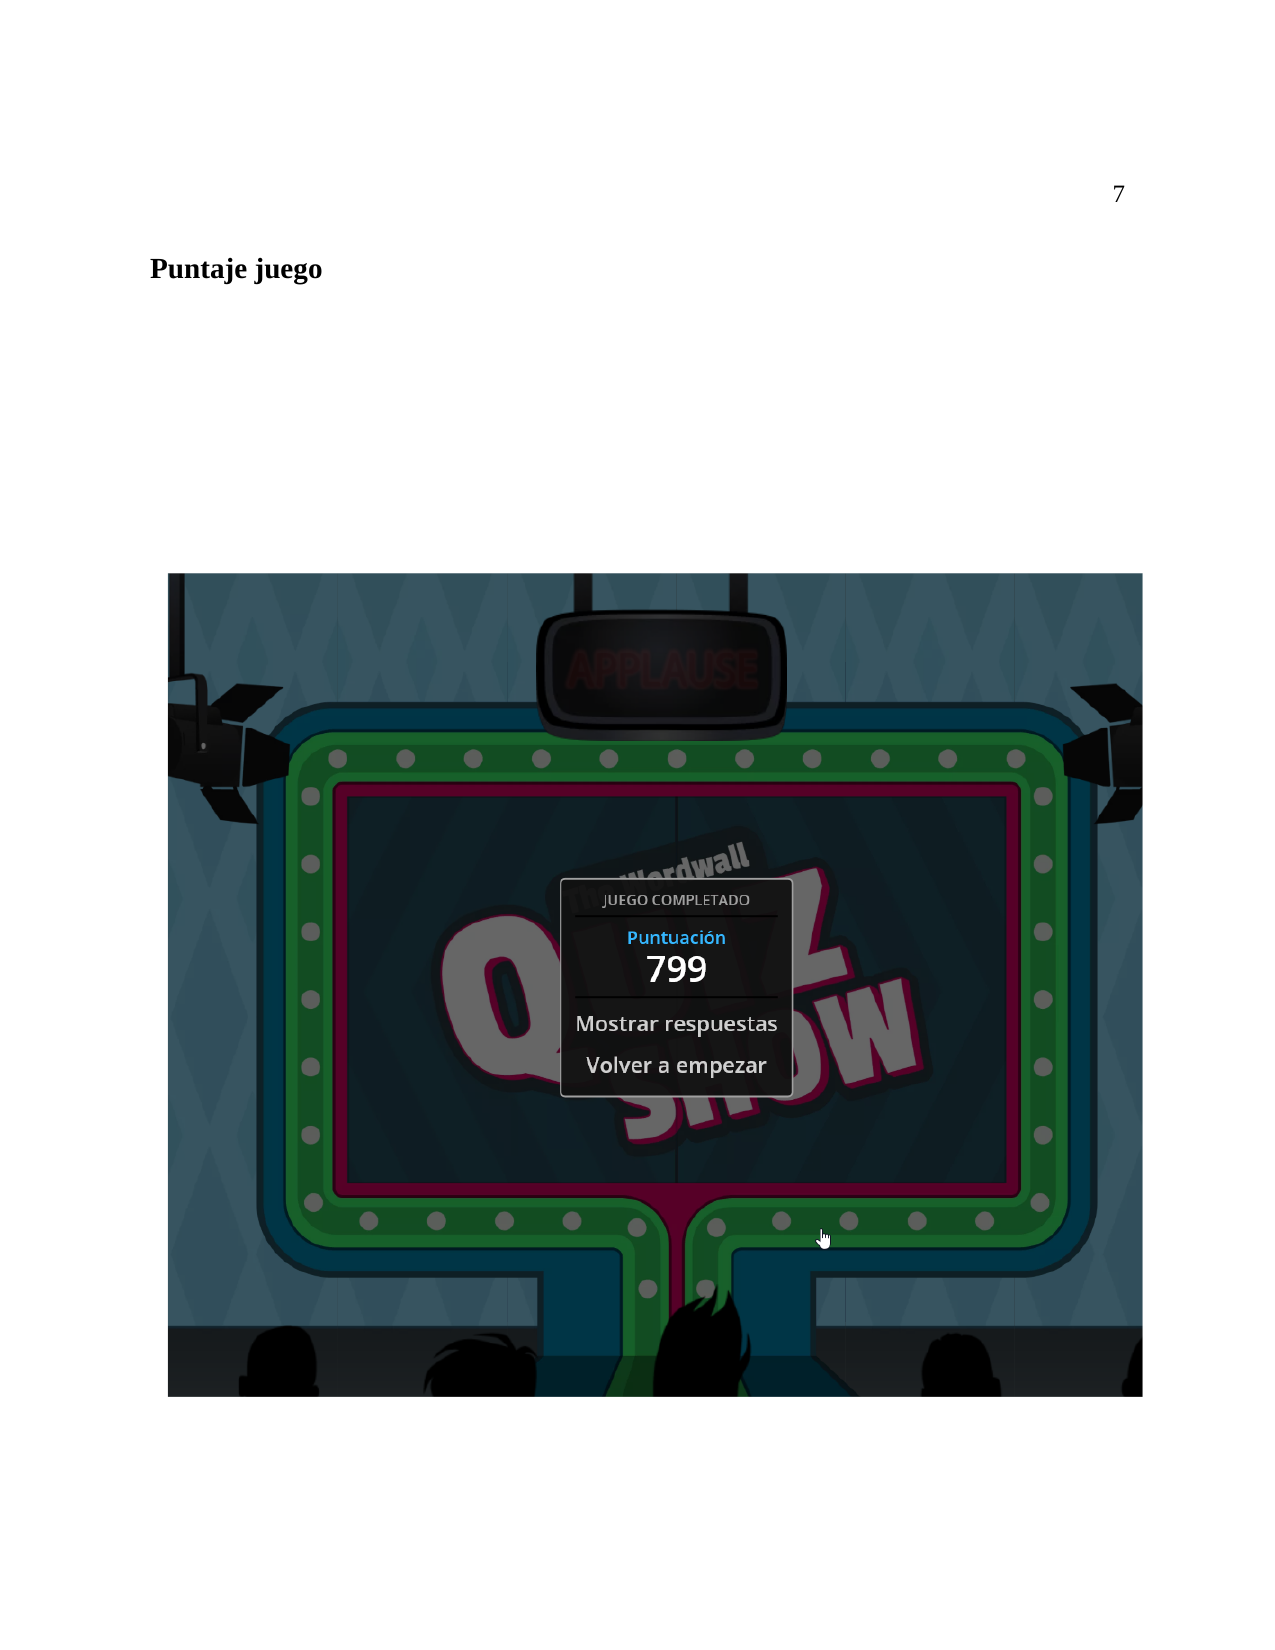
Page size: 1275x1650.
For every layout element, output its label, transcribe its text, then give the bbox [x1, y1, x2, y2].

subtitle Puntaje juego [150, 252, 1125, 285]
picture [167, 573, 1143, 1397]
